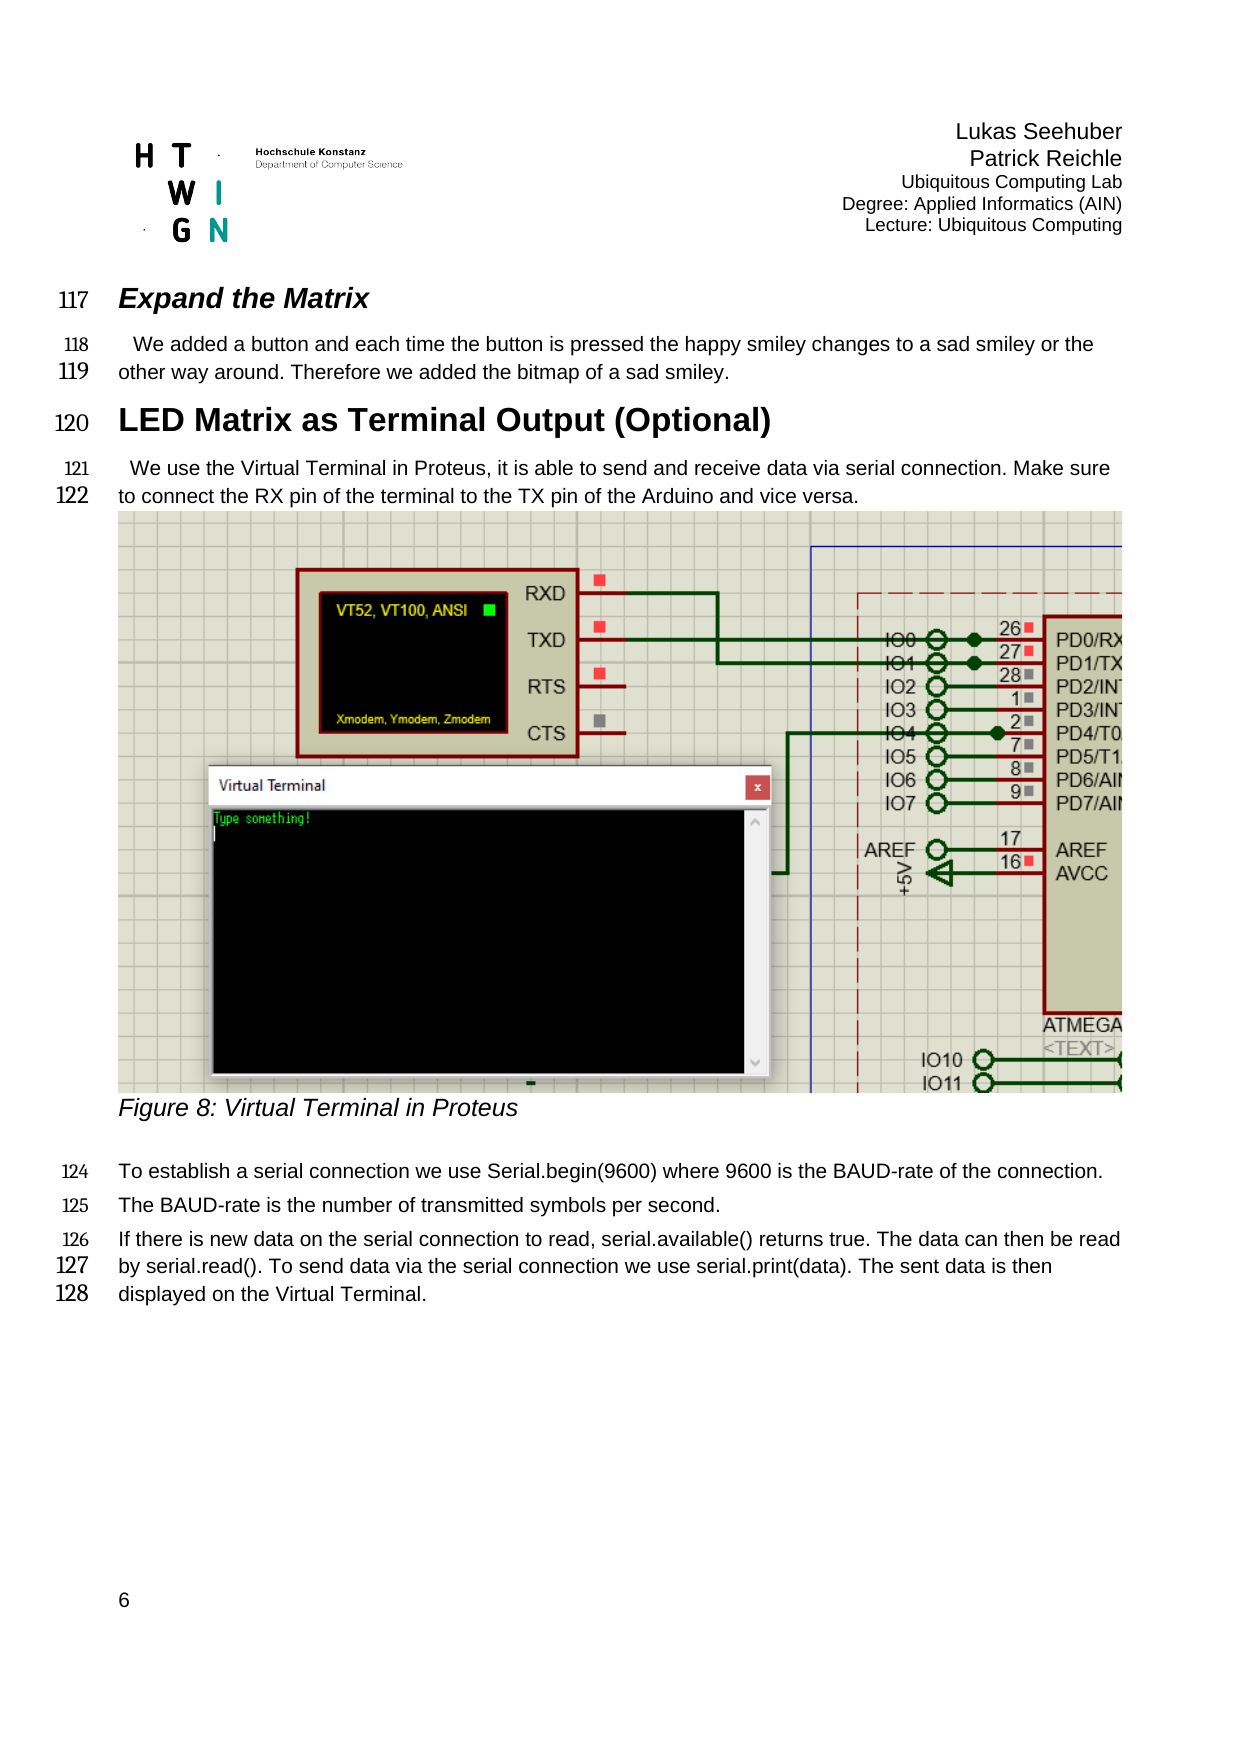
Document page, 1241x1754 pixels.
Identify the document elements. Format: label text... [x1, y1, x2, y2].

text We added a button and each time the button is pressed the happy smiley changes to a sad smiley or the other way around. Therefore we added the bitmap of a sad smiley. [118, 332, 1122, 383]
subtitle LED Matrix as Terminal Output (Optional) [88, 399, 1142, 438]
text To establish a serial connection we use Serial.begin(9600) where 9600 is the BAUD-rate of the connection. [118, 1159, 1122, 1183]
text The BAUD-rate is the number of transmitted symbols per second. [118, 1193, 1122, 1217]
picture [118, 511, 1123, 1093]
picture [107, 118, 479, 267]
text We use the Virtual Terminal in Proteus, it is able to send and receive data via serial connection. Make sure to connect the RX pin of the terminal to the TX pin of the Arduino and vice versa. [118, 456, 1122, 508]
text Figure 8: Virtual Terminal in Proteus [118, 1093, 1122, 1122]
subtitle Expand the Matrix [88, 281, 1142, 314]
text If there is new data on the serial connection to read, serial.available() returns true. The data can then be read by serial.read(). To send data via the serial connection we use serial.print(data). The sent data is then displayed on the Virtual Terminal. [118, 1226, 1122, 1305]
